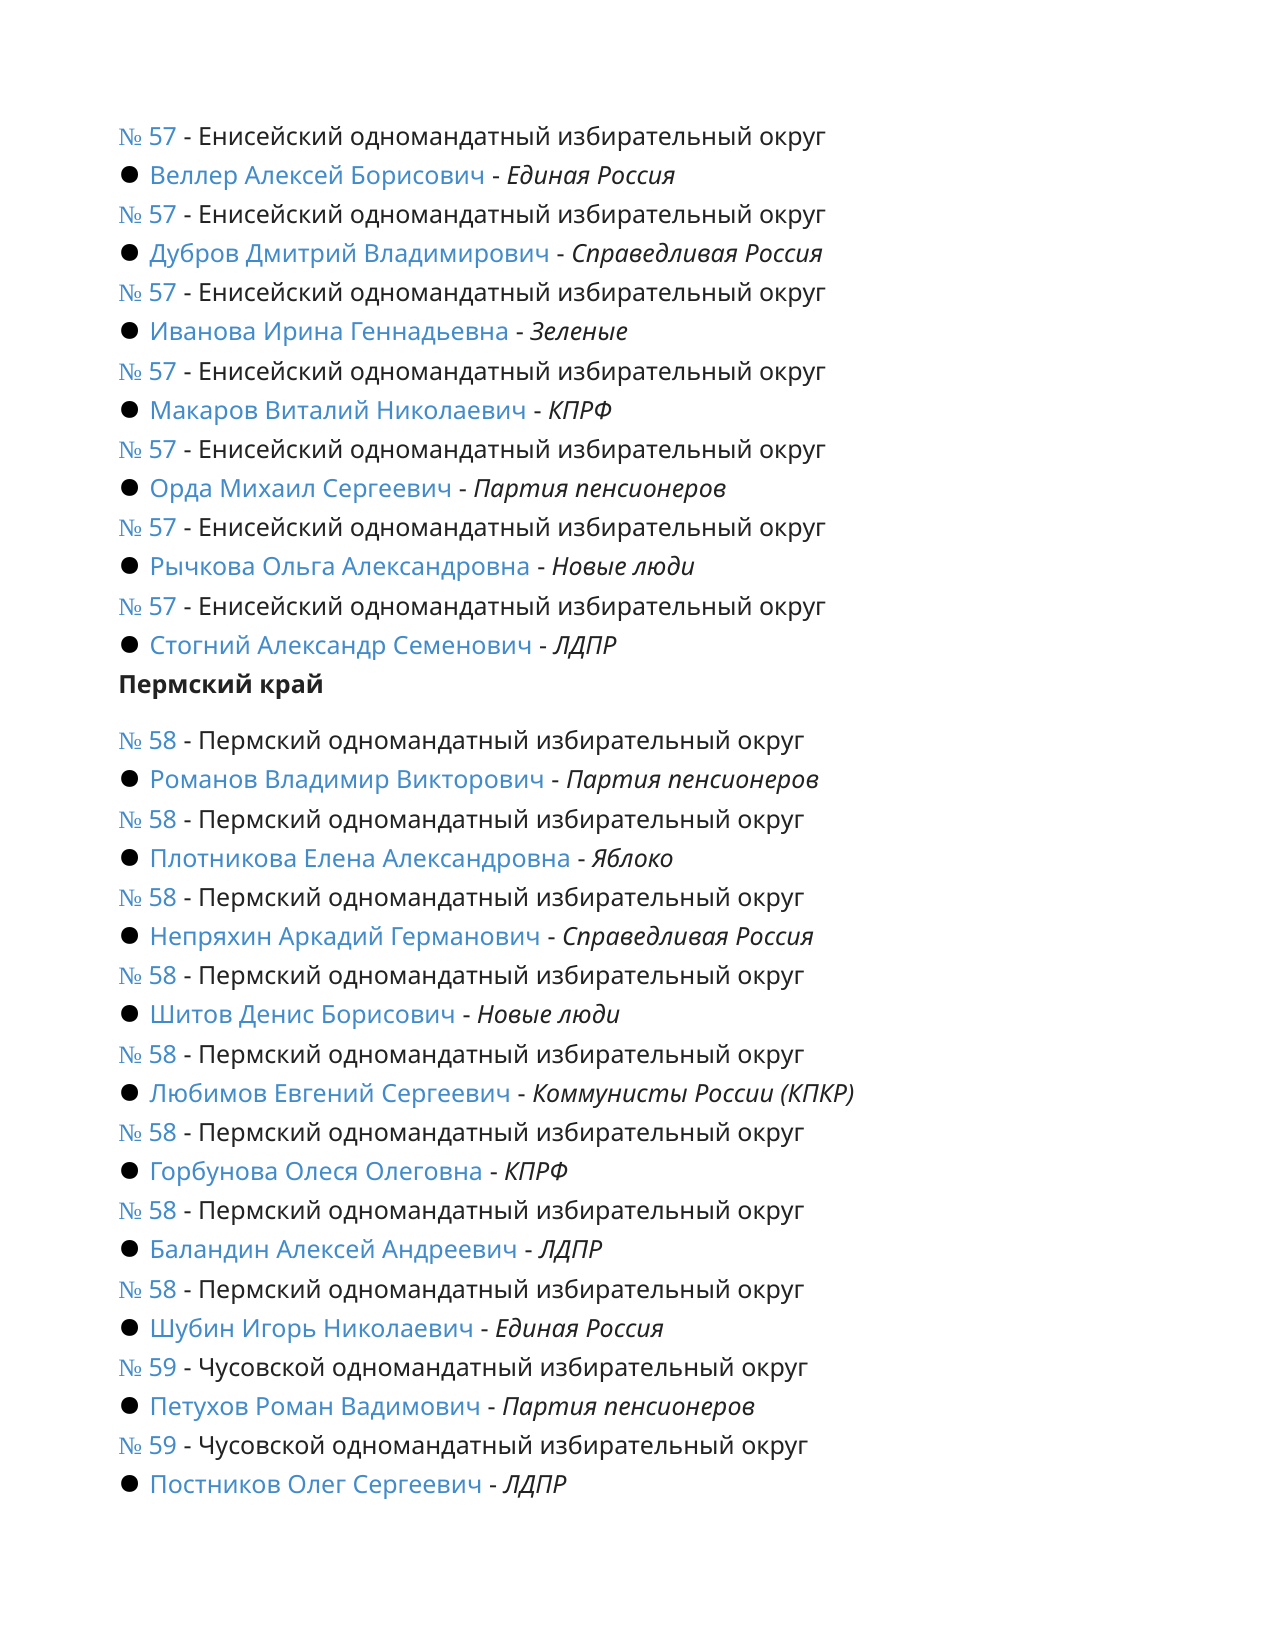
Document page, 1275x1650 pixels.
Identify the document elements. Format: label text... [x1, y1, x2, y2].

list Петухов Роман Вадимович - Партия пенсионеров [120, 1389, 1157, 1423]
list Баландин Алексей Андреевич - ЛДПР [120, 1232, 1157, 1266]
text № 58 - Пермский одномандатный избирательный округ [118, 1193, 1157, 1227]
list Постников Олег Сергеевич - ЛДПР [120, 1467, 1157, 1501]
text № 57 - Енисейский одномандатный избирательный округ [118, 196, 1157, 231]
list Иванова Ирина Геннадьевна - Зеленые [120, 314, 1157, 348]
text № 58 - Пермский одномандатный избирательный округ [118, 879, 1157, 914]
text № 58 - Пермский одномандатный избирательный округ [118, 723, 1157, 757]
list Веллер Алексей Борисович - Единая Россия [120, 157, 1157, 191]
list Стогний Александр Семенович - ЛДПР [120, 627, 1157, 661]
list Плотникова Елена Александровна - Яблоко [120, 840, 1157, 874]
text № 58 - Пермский одномандатный избирательный округ [118, 1114, 1157, 1149]
list Макаров Виталий Николаевич - КПРФ [120, 392, 1157, 426]
text № 57 - Енисейский одномандатный избирательный округ [118, 275, 1157, 309]
text № 59 - Чусовской одномандатный избирательный округ [118, 1349, 1157, 1384]
list Горбунова Олеся Олеговна - КПРФ [120, 1154, 1157, 1188]
list Шубин Игорь Николаевич - Единая Россия [120, 1310, 1157, 1344]
text № 59 - Чусовской одномандатный избирательный округ [118, 1428, 1157, 1462]
text № 58 - Пермский одномандатный избирательный округ [118, 1271, 1157, 1305]
text № 58 - Пермский одномандатный избирательный округ [118, 801, 1157, 835]
text № 57 - Енисейский одномандатный избирательный округ [118, 588, 1157, 622]
text № 58 - Пермский одномандатный избирательный округ [118, 958, 1157, 992]
list Шитов Денис Борисович - Новые люди [120, 997, 1157, 1031]
text № 58 - Пермский одномандатный избирательный округ [118, 1036, 1157, 1070]
list Любимов Евгений Сергеевич - Коммунисты России (КПКР) [120, 1075, 1157, 1109]
list Непряхин Аркадий Германович - Справедливая Россия [120, 919, 1157, 953]
text № 57 - Енисейский одномандатный избирательный округ [118, 510, 1157, 544]
text № 57 - Енисейский одномандатный избирательный округ [118, 353, 1157, 387]
subtitle Пермский край [118, 666, 1157, 701]
list Орда Михаил Сергеевич - Партия пенсионеров [120, 471, 1157, 505]
list Рычкова Ольга Александровна - Новые люди [120, 549, 1157, 583]
text № 57 - Енисейский одномандатный избирательный округ [118, 118, 1157, 152]
list Дубров Дмитрий Владимирович - Справедливая Россия [120, 236, 1157, 270]
list Романов Владимир Викторович - Партия пенсионеров [120, 762, 1157, 796]
text № 57 - Енисейский одномандатный избирательный округ [118, 431, 1157, 466]
